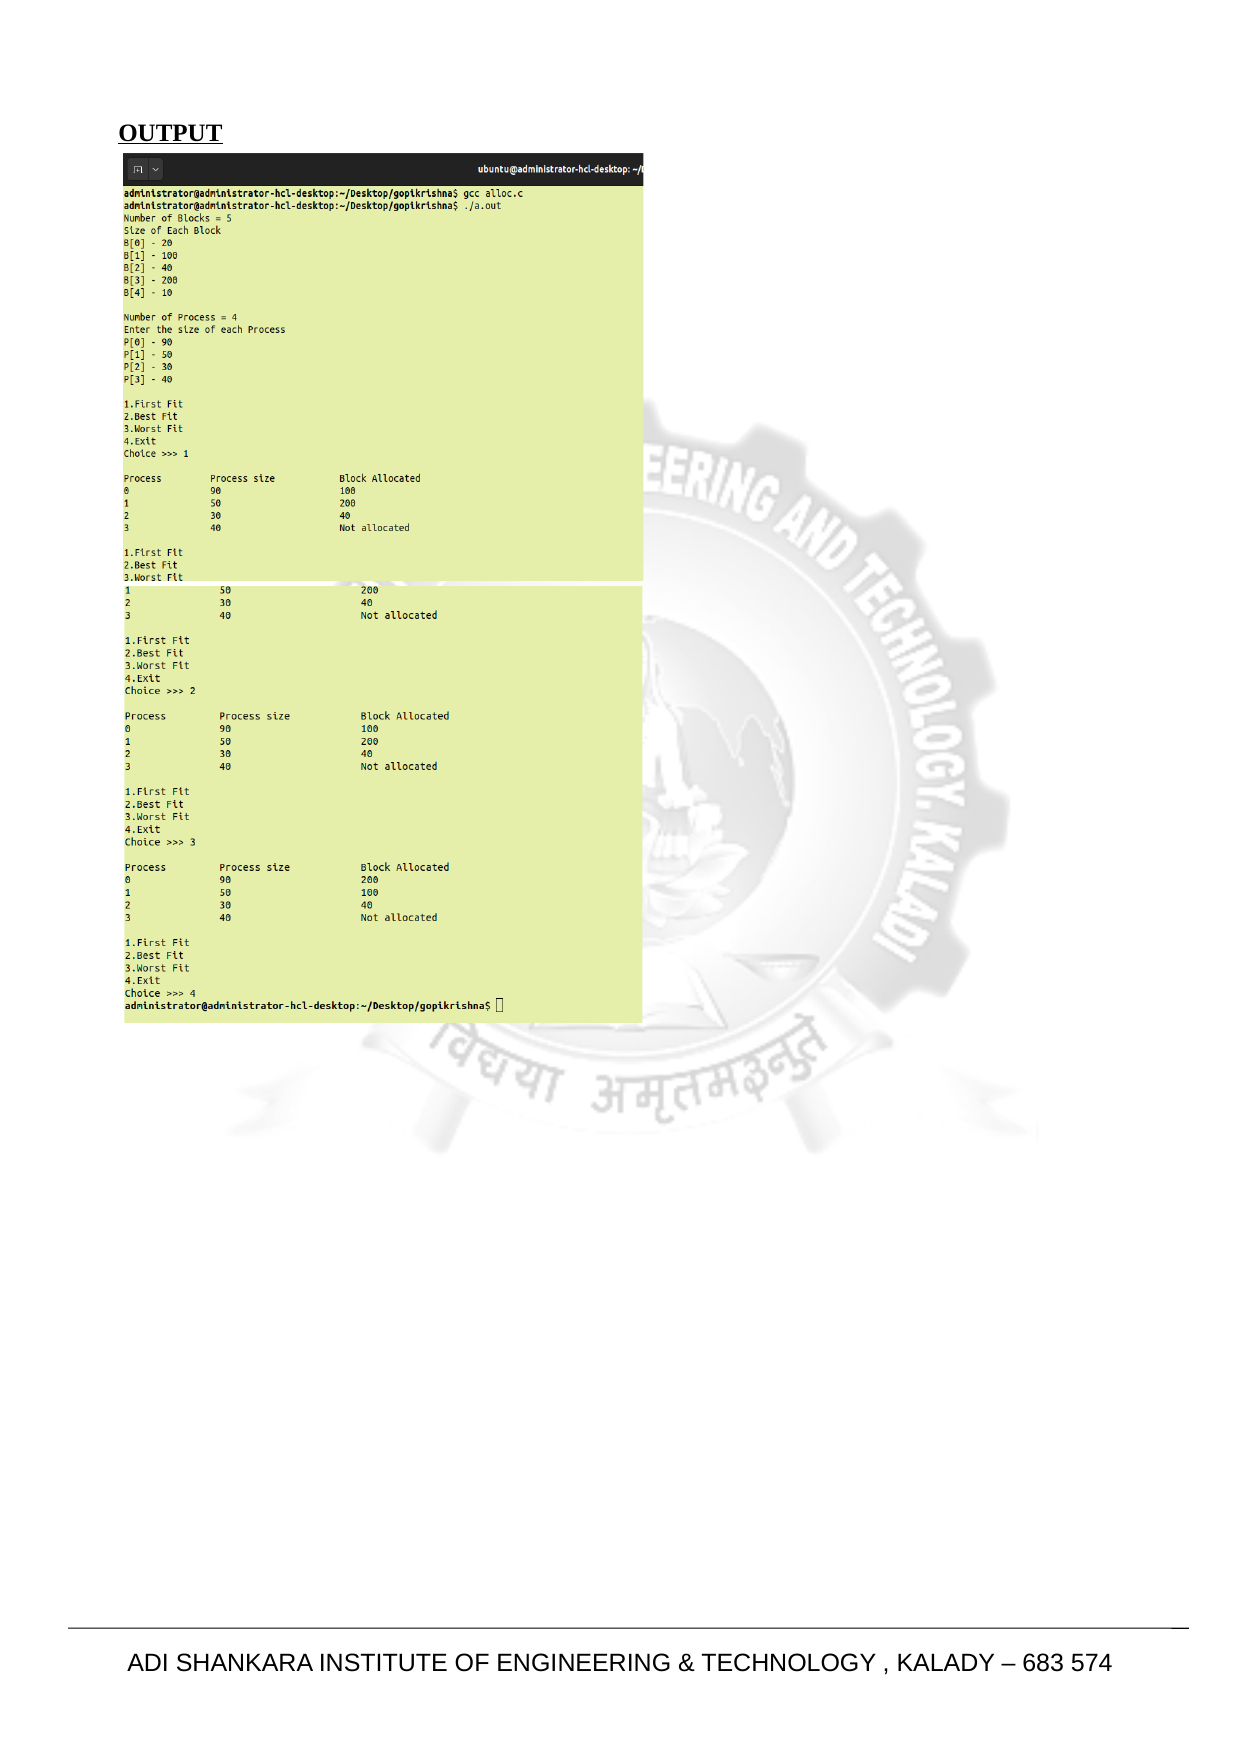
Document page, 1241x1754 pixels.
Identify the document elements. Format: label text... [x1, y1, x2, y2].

text OUTPUT [118, 118, 1122, 176]
